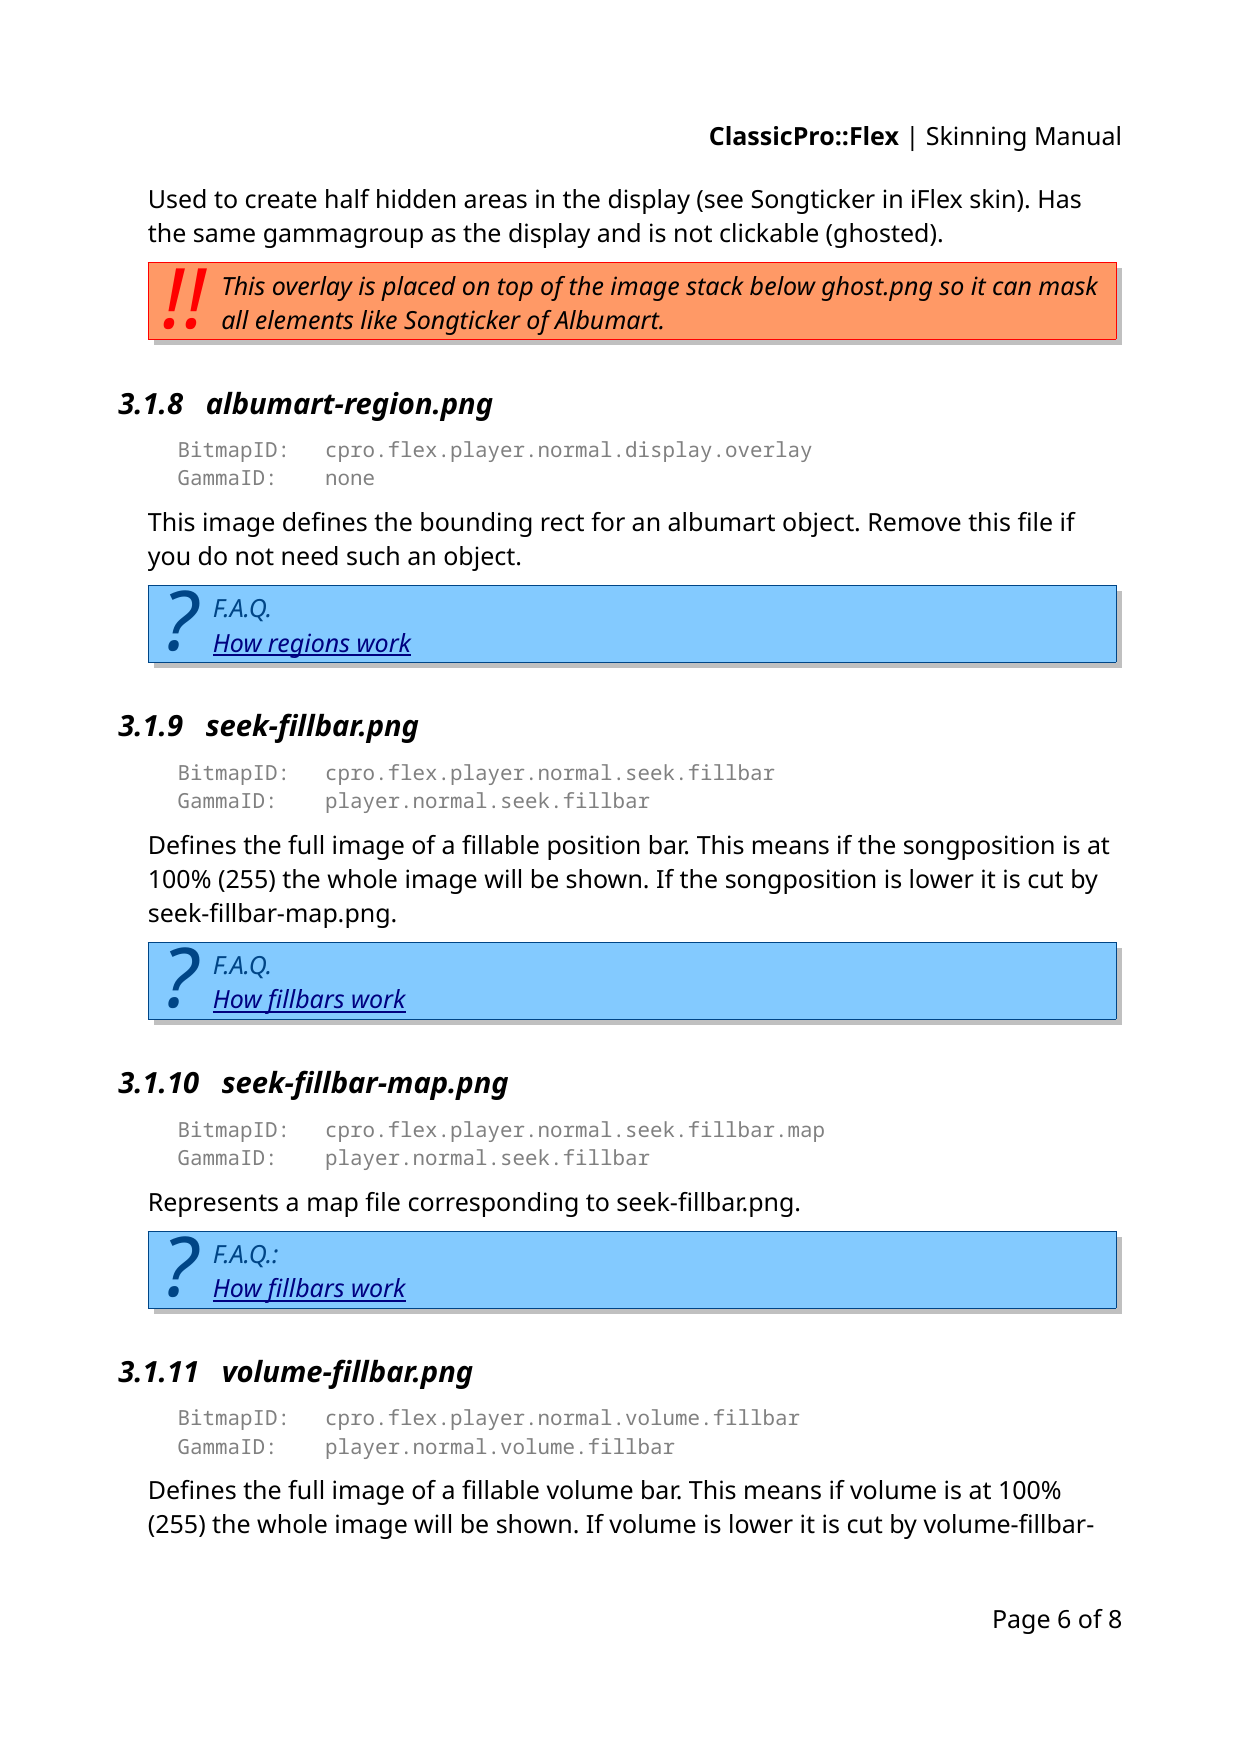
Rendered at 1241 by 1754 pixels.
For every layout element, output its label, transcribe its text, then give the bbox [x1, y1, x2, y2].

text ?F.A.Q.: How fillbars work [149, 1232, 1116, 1308]
text !!This overlay is placed on top of the image stack below ghost.png so it can mask all elements like Songticker of Albumart. [149, 263, 1116, 339]
subtitle albumart-region.png [118, 383, 1122, 423]
text BitmapID: cpro.flex.player.normal.display.overlay GammaID: none [177, 435, 1122, 492]
subtitle volume-fillbar.png [118, 1351, 1122, 1391]
text Used to create half hidden areas in the display (see Songticker in iFlex skin). Has the same gammagroup as the display and is not clickable (ghosted). [148, 182, 1122, 250]
text This image defines the bounding rect for an albumart object. Remove this file if you do not need such an object. [148, 504, 1122, 573]
text BitmapID: cpro.flex.player.normal.volume.fillbar GammaID: player.normal.volume.fillbar [177, 1403, 1122, 1460]
text Defines the full image of a fillable volume bar. This means if volume is at 100% (255) the whole image will be shown. If volume is lower it is cut by volume-fillbar- [148, 1473, 1122, 1541]
subtitle seek-fillbar-map.png [118, 1063, 1122, 1102]
text BitmapID: cpro.flex.player.normal.seek.fillbar.map GammaID: player.normal.seek.fillbar [177, 1115, 1122, 1172]
subtitle seek-fillbar.png [118, 706, 1122, 745]
text Represents a map file corresponding to seek-fillbar.png. [148, 1184, 1122, 1218]
text Defines the full image of a fillable position bar. This means if the songposition is at 100% (255) the whole image will be shown. If the songposition is lower it is cut by seek-fillbar-map.png. [148, 827, 1122, 929]
text BitmapID: cpro.flex.player.normal.seek.fillbar GammaID: player.normal.seek.fillbar [177, 758, 1122, 815]
text ?F.A.Q. How fillbars work [149, 943, 1116, 1019]
text ?F.A.Q. How regions work [149, 586, 1116, 662]
